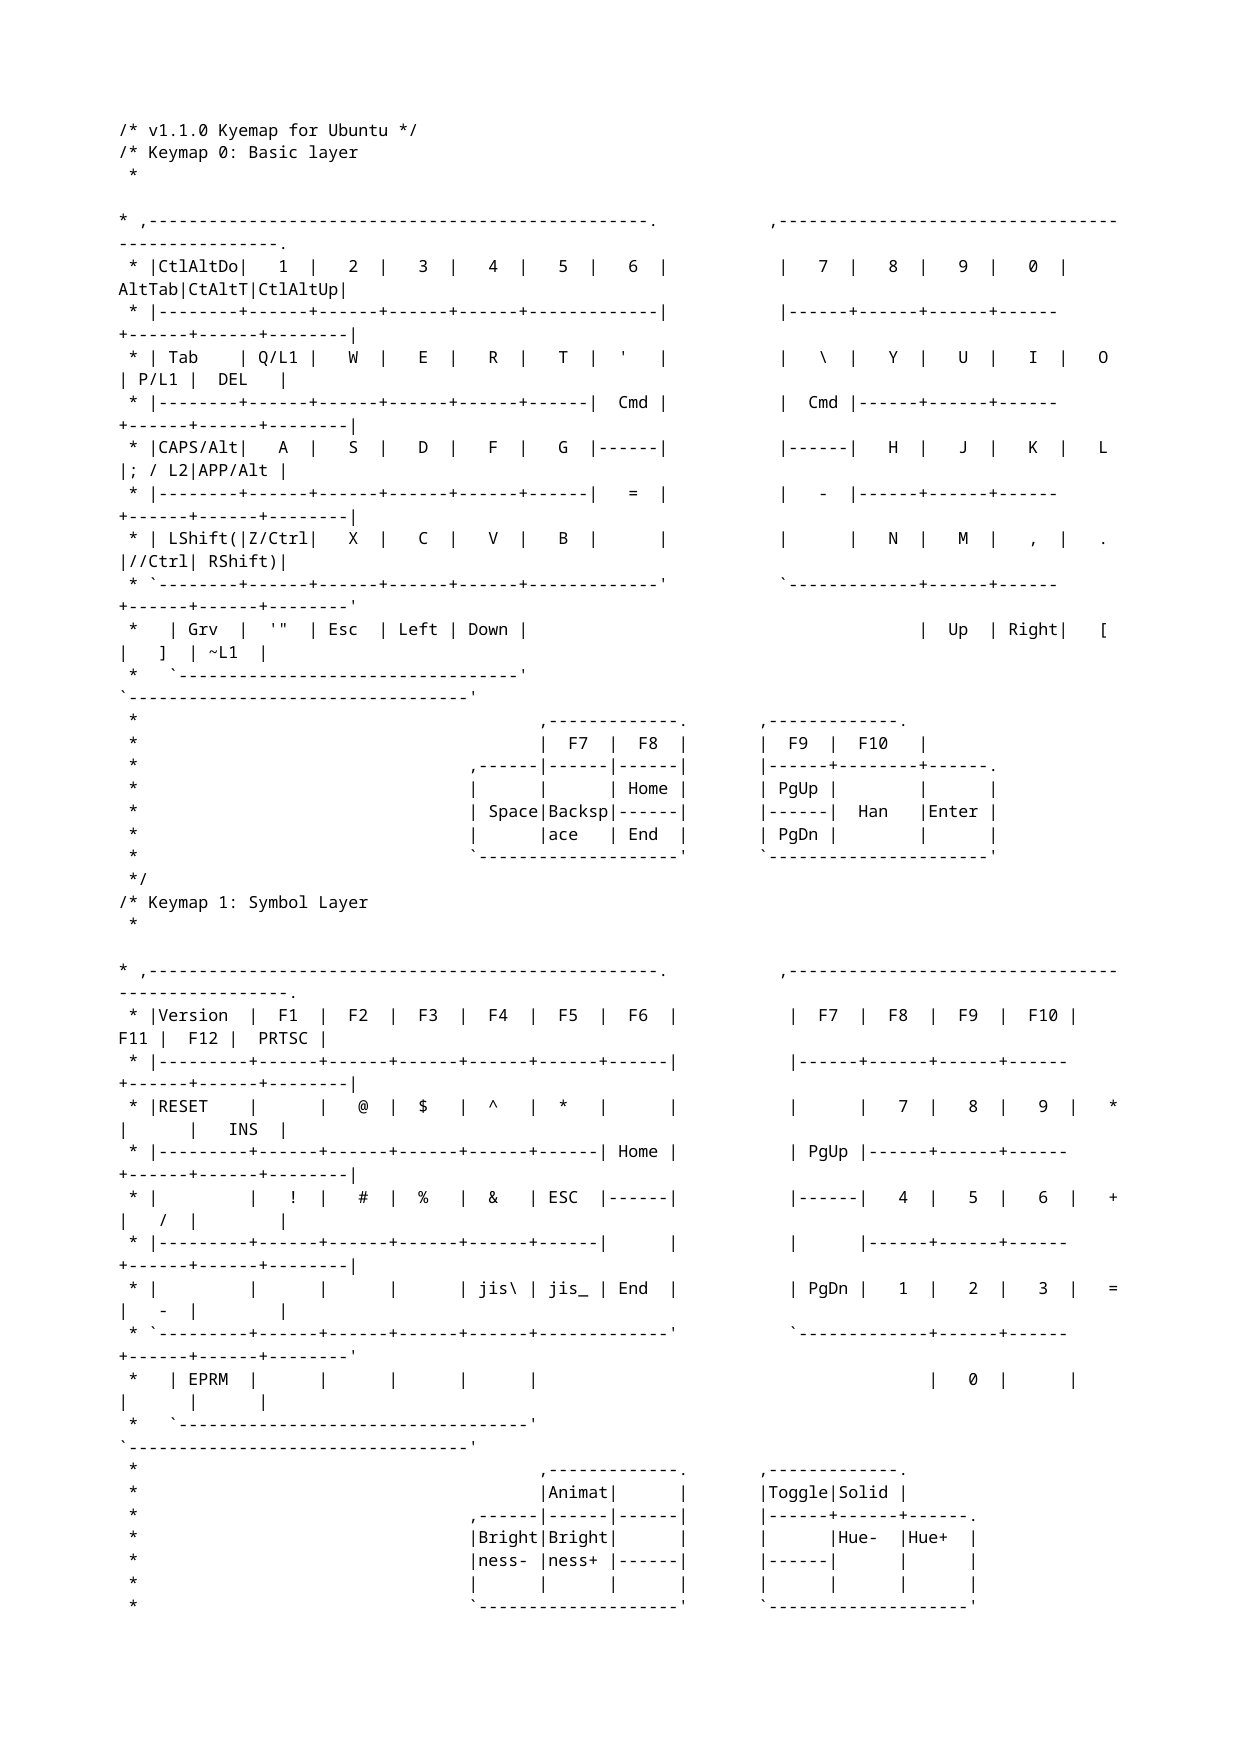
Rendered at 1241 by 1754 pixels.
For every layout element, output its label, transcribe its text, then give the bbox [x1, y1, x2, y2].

text * |---------+------+------+------+------+------+------| |------+------+------+------+------+------+--------| [118, 1049, 1122, 1094]
text * | |ace | End | | PgDn | | | [118, 822, 1122, 845]
text * [118, 163, 1122, 186]
text * | | | | | | | | [118, 1571, 1122, 1594]
text * `--------------------' `----------------------' [118, 845, 1122, 867]
text /* Keymap 1: Symbol Layer [118, 890, 1122, 913]
text * |--------+------+------+------+------+------| = | | - |------+------+------+------+------+--------| [118, 481, 1122, 527]
text * | F7 | F8 | | F9 | F10 | [118, 731, 1122, 754]
text * ,---------------------------------------------------. ,--------------------------------------------------. [118, 936, 1122, 1004]
text * |Animat| | |Toggle|Solid | [118, 1481, 1122, 1503]
text * |--------+------+------+------+------+------| Cmd | | Cmd |------+------+------+------+------+--------| [118, 391, 1122, 436]
text * |Bright|Bright| | | |Hue- |Hue+ | [118, 1526, 1122, 1549]
text /* Keymap 0: Basic layer [118, 141, 1122, 163]
text * |RESET | | @ | $ | ^ | * | | | | 7 | 8 | 9 | * | | INS | [118, 1094, 1122, 1140]
text * `----------------------------------' `----------------------------------' [118, 663, 1122, 708]
text * `---------+------+------+------+------+-------------' `-------------+------+------+------+------+--------' [118, 1322, 1122, 1367]
text * `-----------------------------------' `----------------------------------' [118, 1412, 1122, 1458]
text * |--------+------+------+------+------+-------------| |------+------+------+------+------+------+--------| [118, 300, 1122, 345]
text * `--------+------+------+------+------+-------------' `-------------+------+------+------+------+--------' [118, 572, 1122, 618]
text * |---------+------+------+------+------+------| | | |------+------+------+------+------+--------| [118, 1231, 1122, 1276]
text * ,------|------|------| |------+--------+------. [118, 754, 1122, 777]
text * | Tab | Q/L1 | W | E | R | T | ' | | \ | Y | U | I | O | P/L1 | DEL | [118, 345, 1122, 391]
text * ,-------------. ,-------------. [118, 708, 1122, 731]
text */ [118, 867, 1122, 890]
text * |CAPS/Alt| A | S | D | F | G |------| |------| H | J | K | L |; / L2|APP/Alt | [118, 436, 1122, 481]
text * |---------+------+------+------+------+------| Home | | PgUp |------+------+------+------+------+--------| [118, 1140, 1122, 1185]
text * | | | Home | | PgUp | | | [118, 777, 1122, 799]
text * | | | | | jis\ | jis_ | End | | PgDn | 1 | 2 | 3 | = | - | | [118, 1276, 1122, 1322]
text * `--------------------' `--------------------' [118, 1594, 1122, 1617]
text * | Space|Backsp|------| |------| Han |Enter | [118, 799, 1122, 822]
text * | LShift(|Z/Ctrl| X | C | V | B | | | | N | M | , | . |//Ctrl| RShift)| [118, 527, 1122, 572]
text * | EPRM | | | | | | 0 | | | | | [118, 1367, 1122, 1412]
text * ,--------------------------------------------------. ,--------------------------------------------------. [118, 186, 1122, 254]
text /* v1.1.0 Kyemap for Ubuntu */ [118, 118, 1122, 141]
text * |ness- |ness+ |------| |------| | | [118, 1549, 1122, 1571]
text * ,-------------. ,-------------. [118, 1458, 1122, 1481]
text * |CtlAltDo| 1 | 2 | 3 | 4 | 5 | 6 | | 7 | 8 | 9 | 0 |AltTab|CtAltT|CtlAltUp| [118, 254, 1122, 300]
text * | | ! | # | % | & | ESC |------| |------| 4 | 5 | 6 | + | / | | [118, 1185, 1122, 1231]
text * | Grv | '" | Esc | Left | Down | | Up | Right| [ | ] | ~L1 | [118, 618, 1122, 663]
text * ,------|------|------| |------+------+------. [118, 1503, 1122, 1526]
text * [118, 913, 1122, 936]
text * |Version | F1 | F2 | F3 | F4 | F5 | F6 | | F7 | F8 | F9 | F10 | F11 | F12 | PRTSC | [118, 1004, 1122, 1049]
